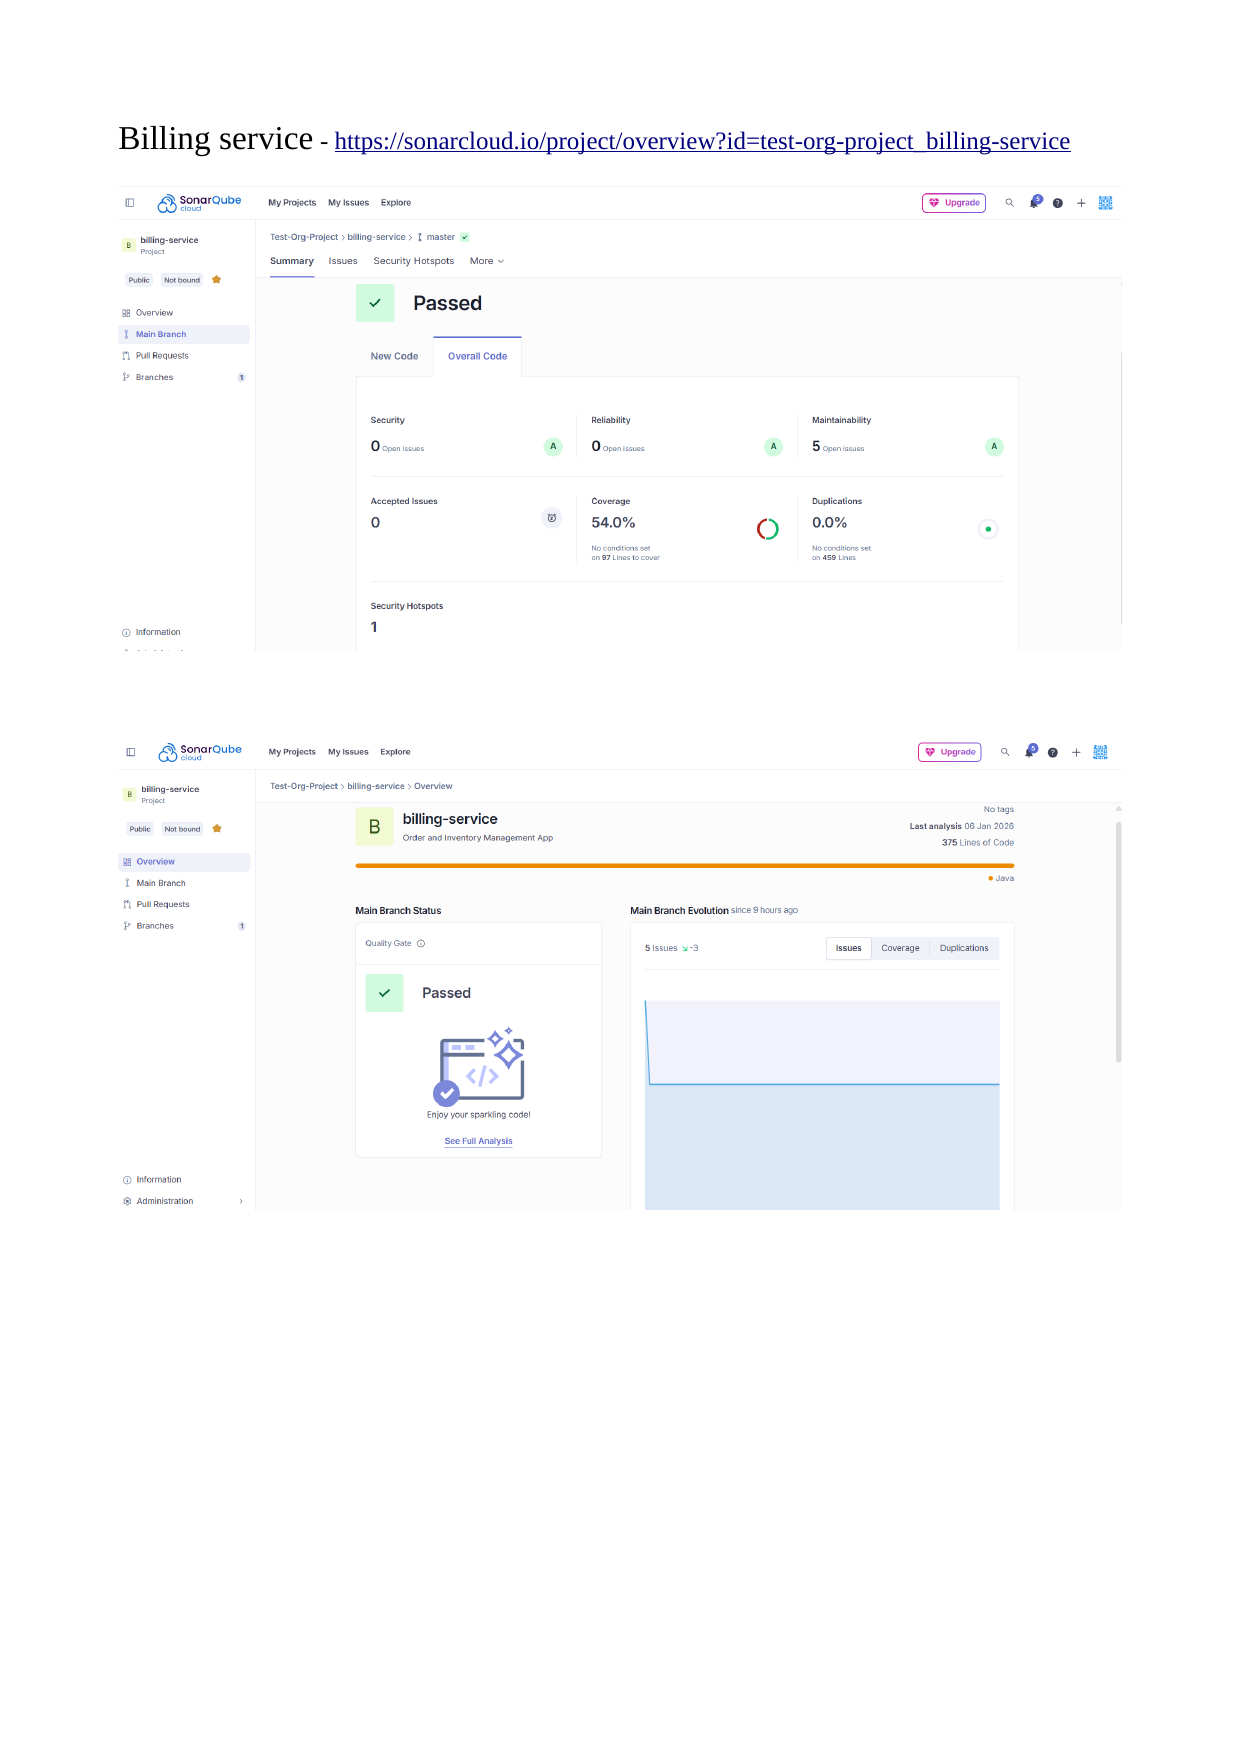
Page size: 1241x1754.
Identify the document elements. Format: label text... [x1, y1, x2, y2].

text Billing service - https://sonarcloud.io/project/overview?id=test-org-project_billing-service [118, 118, 1122, 156]
picture [118, 185, 1123, 651]
picture [118, 737, 1123, 1210]
